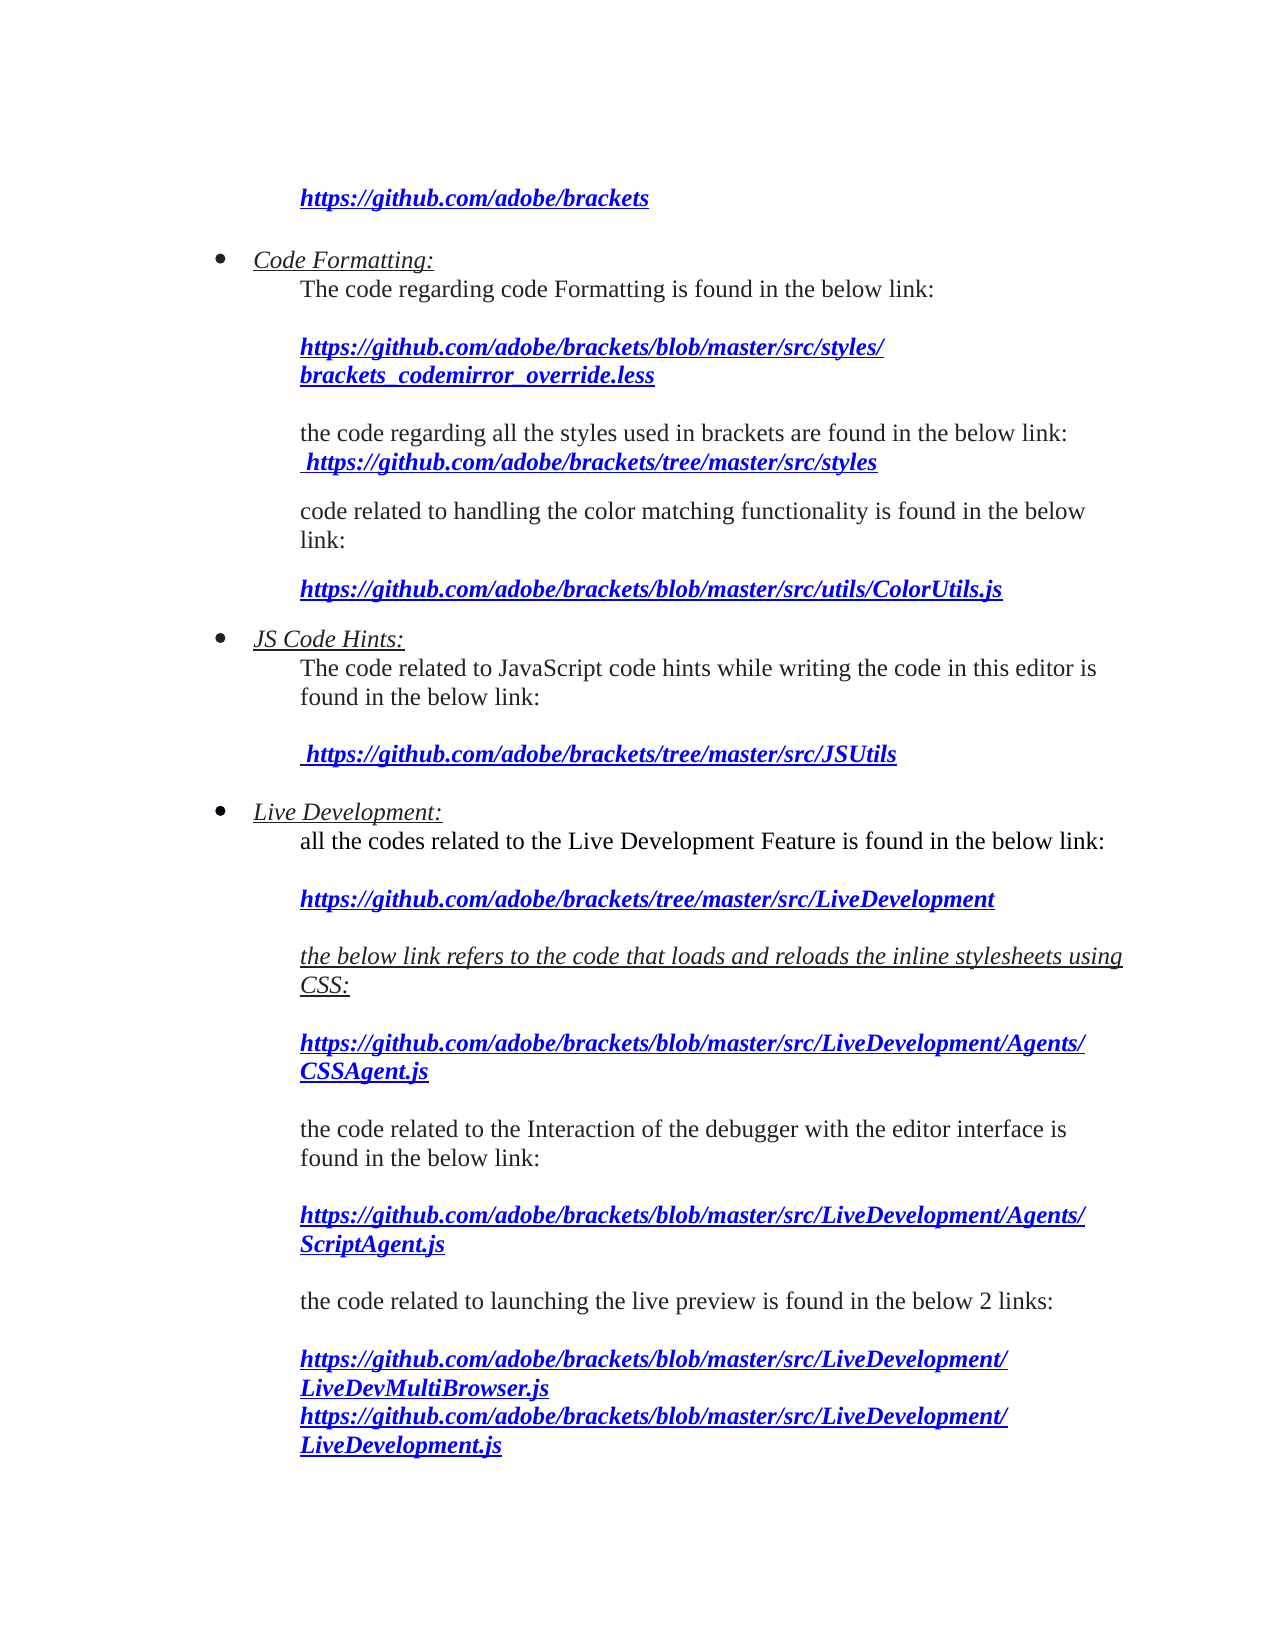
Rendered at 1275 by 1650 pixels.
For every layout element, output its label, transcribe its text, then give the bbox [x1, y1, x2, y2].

list https://github.com/adobe/brackets/blob/master/src/utils/ColorUtils.js [300, 574, 1125, 603]
list https://github.com/adobe/brackets/tree/master/src/LiveDevelopment [300, 884, 1125, 913]
list https://github.com/adobe/brackets/blob/master/src/LiveDevelopment/Agents/ScriptAgent.js [300, 1200, 1125, 1258]
list Code Formatting: [216, 245, 1125, 274]
list the below link refers to the code that loads and reloads the inline stylesheets using CSS: [300, 941, 1125, 999]
list the code regarding all the styles used in brackets are found in the below link: [300, 418, 1125, 447]
list https://github.com/adobe/brackets/blob/master/src/LiveDevelopment/Agents/CSSAgent.js [300, 1028, 1125, 1085]
list the code related to launching the live preview is found in the below 2 links: [300, 1286, 1125, 1315]
text https://github.com/adobe/brackets [225, 183, 1125, 212]
list https://github.com/adobe/brackets/blob/master/src/LiveDevelopment/LiveDevelopment.js [300, 1401, 1125, 1459]
list The code related to JavaScript code hints while writing the code in this editor is found in the below link: [300, 653, 1125, 711]
list Live Development: [216, 797, 1125, 826]
list https://github.com/adobe/brackets/blob/master/src/LiveDevelopment/LiveDevMultiBrowser.js [300, 1344, 1125, 1401]
list all the codes related to the Live Development Feature is found in the below link: [300, 826, 1125, 855]
list The code regarding code Formatting is found in the below link: [300, 274, 1125, 303]
list https://github.com/adobe/brackets/tree/master/src/styles [300, 447, 1125, 475]
list code related to handling the color matching functionality is found in the below link: [300, 496, 1125, 554]
list https://github.com/adobe/brackets/blob/master/src/styles/brackets_codemirror_override.less [300, 332, 1125, 389]
list JS Code Hints: [216, 624, 1125, 653]
list https://github.com/adobe/brackets/tree/master/src/JSUtils [300, 739, 1125, 768]
list the code related to the Interaction of the debugger with the editor interface is found in the below link: [300, 1114, 1125, 1171]
